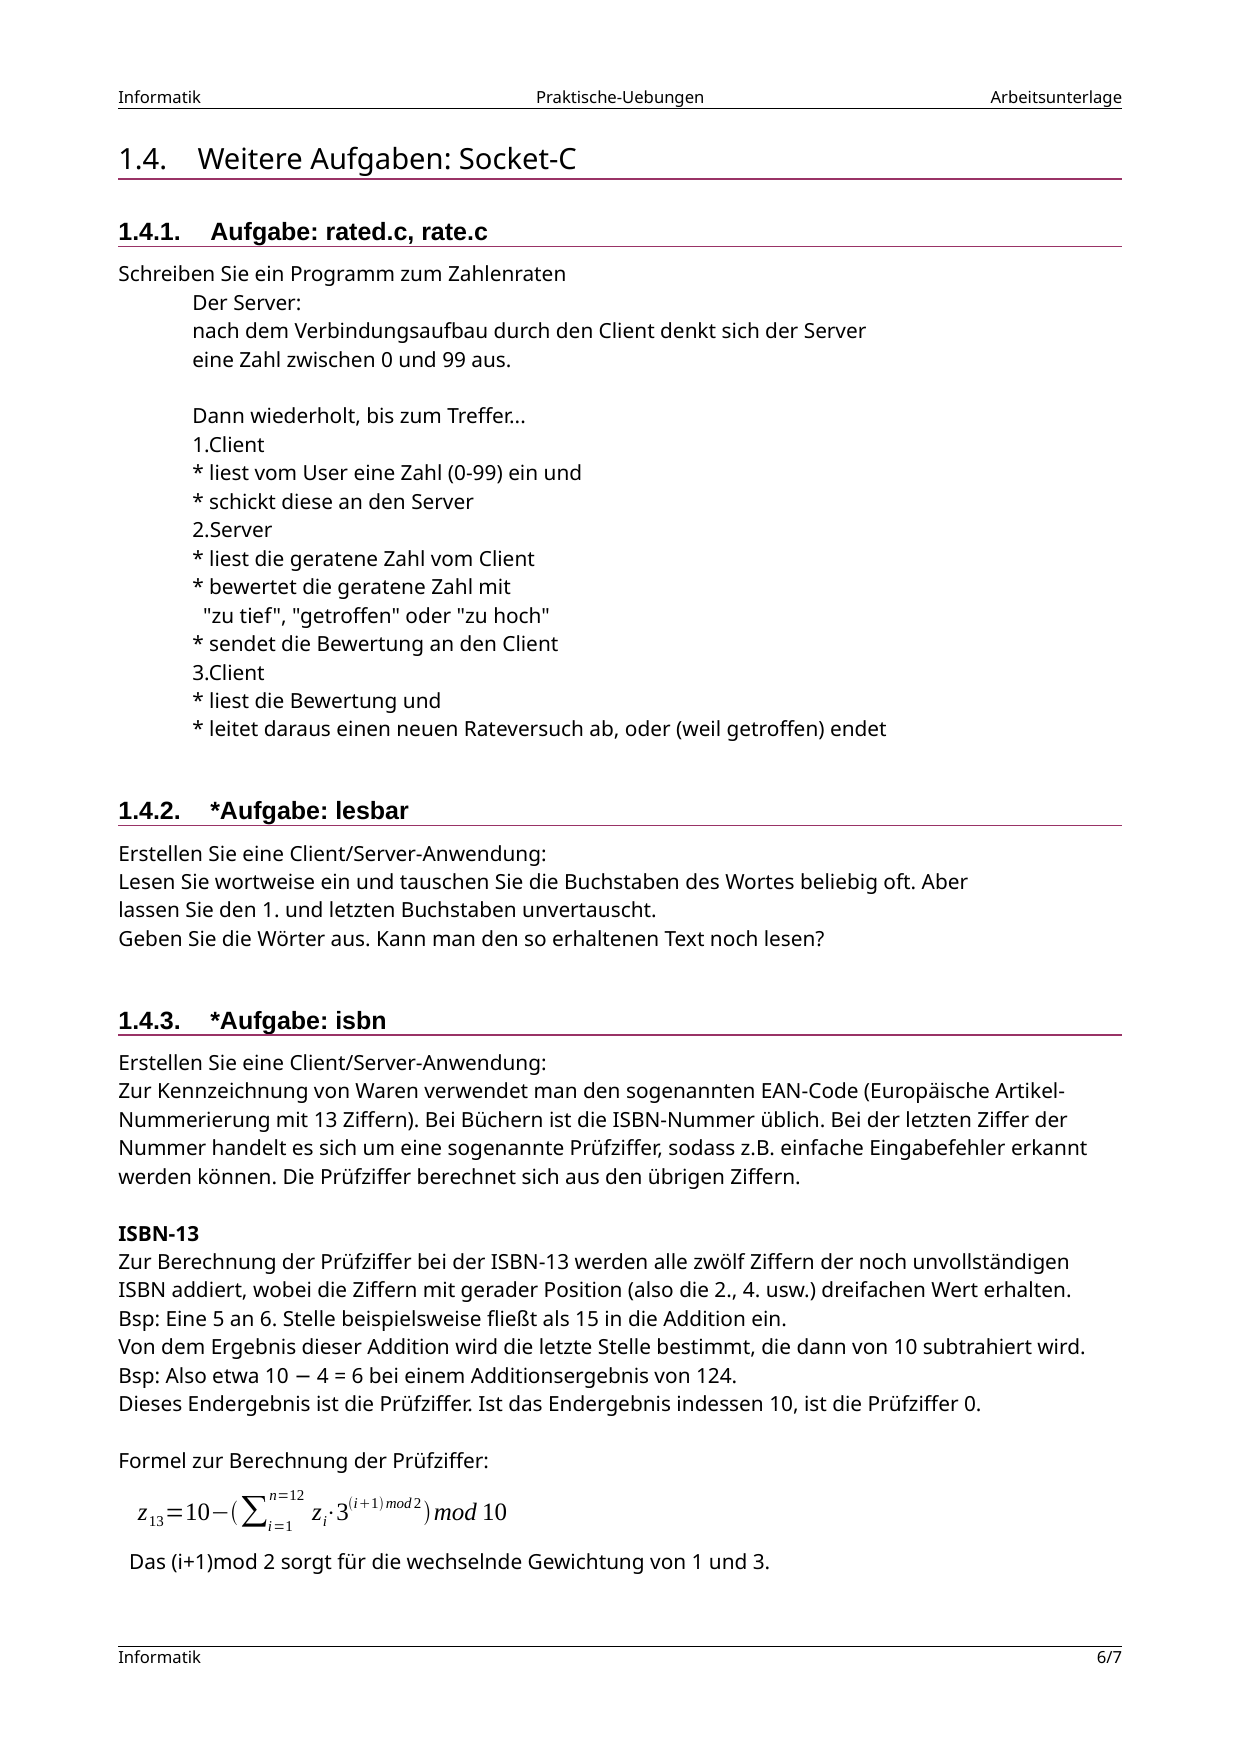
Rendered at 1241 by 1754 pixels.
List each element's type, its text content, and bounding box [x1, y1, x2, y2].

text * liest vom User eine Zahl (0-99) ein und [118, 458, 1122, 487]
text 2.Server [118, 515, 1122, 544]
subtitle Weitere Aufgaben: Socket-C [118, 138, 1122, 178]
text "zu tief", "getroffen" oder "zu hoch" [118, 601, 1122, 629]
text ISBN-13 Zur Berechnung der Prüfziffer bei der ISBN-13 werden alle zwölf Ziffern der noch unvollständigen ISBN addiert, wobei die Ziffern mit gerader Position (also die 2., 4. usw.) dreifachen Wert erhalten. Bsp: Eine 5 an 6. Stelle beispielsweise fließt als 15 in die Addition ein. Von dem Ergebnis dieser Addition wird die letzte Stelle bestimmt, die dann von 10 subtrahiert wird. Bsp: Also etwa 10 − 4 = 6 bei einem Additionsergebnis von 124. Dieses Endergebnis ist die Prüfziffer. Ist das Endergebnis indessen 10, ist die Prüfziffer 0. [118, 1219, 1122, 1418]
text Das (i+1)mod 2 sorgt für die wechselnde Gewichtung von 1 und 3. [118, 1547, 1122, 1575]
subtitle *Aufgabe: isbn [118, 1006, 1122, 1034]
text * schickt diese an den Server [118, 487, 1122, 515]
text Schreiben Sie ein Programm zum Zahlenraten [118, 259, 1122, 288]
text Dann wiederholt, bis zum Treffer... [118, 402, 1122, 430]
text Der Server: [118, 288, 1122, 316]
text * leitet daraus einen neuen Rateversuch ab, oder (weil getroffen) endet [118, 714, 1122, 743]
text Erstellen Sie eine Client/Server-Anwendung: Lesen Sie wortweise ein und tauschen Sie die Buchstaben des Wortes beliebig oft. Aber [118, 839, 1122, 896]
text Formel zur Berechnung der Prüfziffer: [118, 1446, 1122, 1475]
text Geben Sie die Wörter aus. Kann man den so erhaltenen Text noch lesen? [118, 924, 1122, 952]
subtitle Aufgabe: rated.c, rate.c [118, 217, 1122, 246]
text Zur Kennzeichnung von Waren verwendet man den sogenannten EAN-Code (Europäische Artikel-Nummerierung mit 13 Ziffern). Bei Büchern ist die ISBN-Nummer üblich. Bei der letzten Ziffer der Nummer handelt es sich um eine sogenannte Prüfziffer, sodass z.B. einfache Eingabefehler erkannt werden können. Die Prüfziffer berechnet sich aus den übrigen Ziffern. [118, 1077, 1122, 1190]
text * bewertet die geratene Zahl mit [118, 572, 1122, 601]
subtitle *Aufgabe: lesbar [118, 796, 1122, 825]
text Erstellen Sie eine Client/Server-Anwendung: [118, 1048, 1122, 1077]
text * sendet die Bewertung an den Client [118, 629, 1122, 658]
text 3.Client [118, 658, 1122, 686]
text eine Zahl zwischen 0 und 99 aus. [118, 345, 1122, 373]
text * liest die geratene Zahl vom Client [118, 544, 1122, 572]
text lassen Sie den 1. und letzten Buchstaben unvertauscht. [118, 896, 1122, 924]
text 1.Client [118, 430, 1122, 458]
text nach dem Verbindungsaufbau durch den Client denkt sich der Server [118, 316, 1122, 345]
text * liest die Bewertung und [118, 686, 1122, 714]
